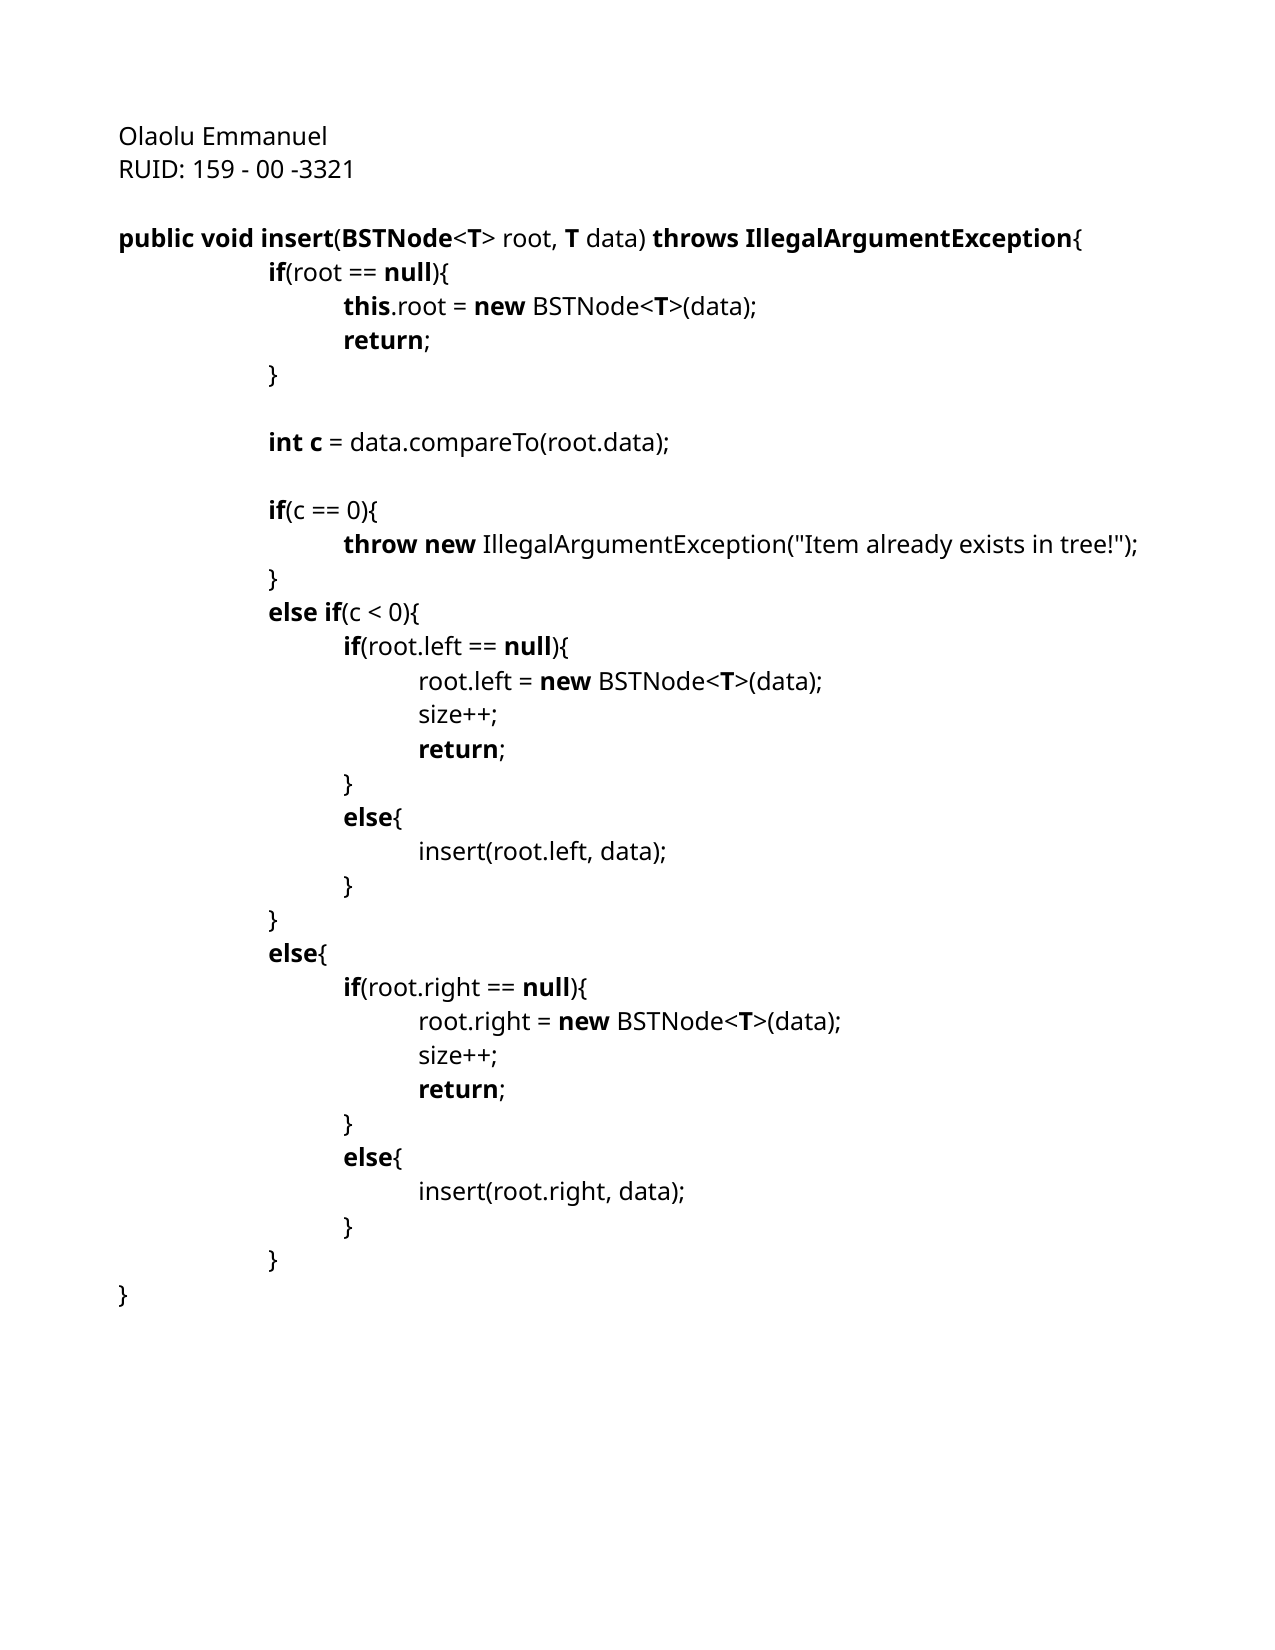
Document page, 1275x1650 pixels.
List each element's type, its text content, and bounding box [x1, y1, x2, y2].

text } [118, 561, 1157, 595]
text } [118, 867, 1157, 902]
text if(root.left == null){ [118, 629, 1157, 663]
text RUID: 159 - 00 -3321 [118, 152, 1157, 186]
text } [118, 1242, 1157, 1276]
text } [118, 765, 1157, 799]
text } [118, 1106, 1157, 1140]
text root.right = new BSTNode<T>(data); [118, 1004, 1157, 1038]
text } [118, 1276, 1157, 1310]
text Olaolu Emmanuel [118, 118, 1157, 152]
text } [118, 357, 1157, 391]
text public void insert(BSTNode<T> root, T data) throws IllegalArgumentException{ [118, 220, 1157, 254]
text if(root == null){ [118, 254, 1157, 288]
text else if(c < 0){ [118, 595, 1157, 629]
text size++; [118, 697, 1157, 731]
text else{ [118, 799, 1157, 833]
text root.left = new BSTNode<T>(data); [118, 663, 1157, 697]
text insert(root.right, data); [118, 1174, 1157, 1208]
text return; [118, 322, 1157, 357]
text return; [118, 1072, 1157, 1106]
text if(root.right == null){ [118, 970, 1157, 1004]
text return; [118, 731, 1157, 765]
text size++; [118, 1038, 1157, 1072]
text } [118, 902, 1157, 936]
text else{ [118, 936, 1157, 970]
text else{ [118, 1140, 1157, 1174]
text this.root = new BSTNode<T>(data); [118, 288, 1157, 322]
text if(c == 0){ [118, 493, 1157, 527]
text throw new IllegalArgumentException("Item already exists in tree!"); [118, 527, 1157, 561]
text } [118, 1208, 1157, 1242]
text insert(root.left, data); [118, 833, 1157, 867]
text int c = data.compareTo(root.data); [118, 425, 1157, 459]
